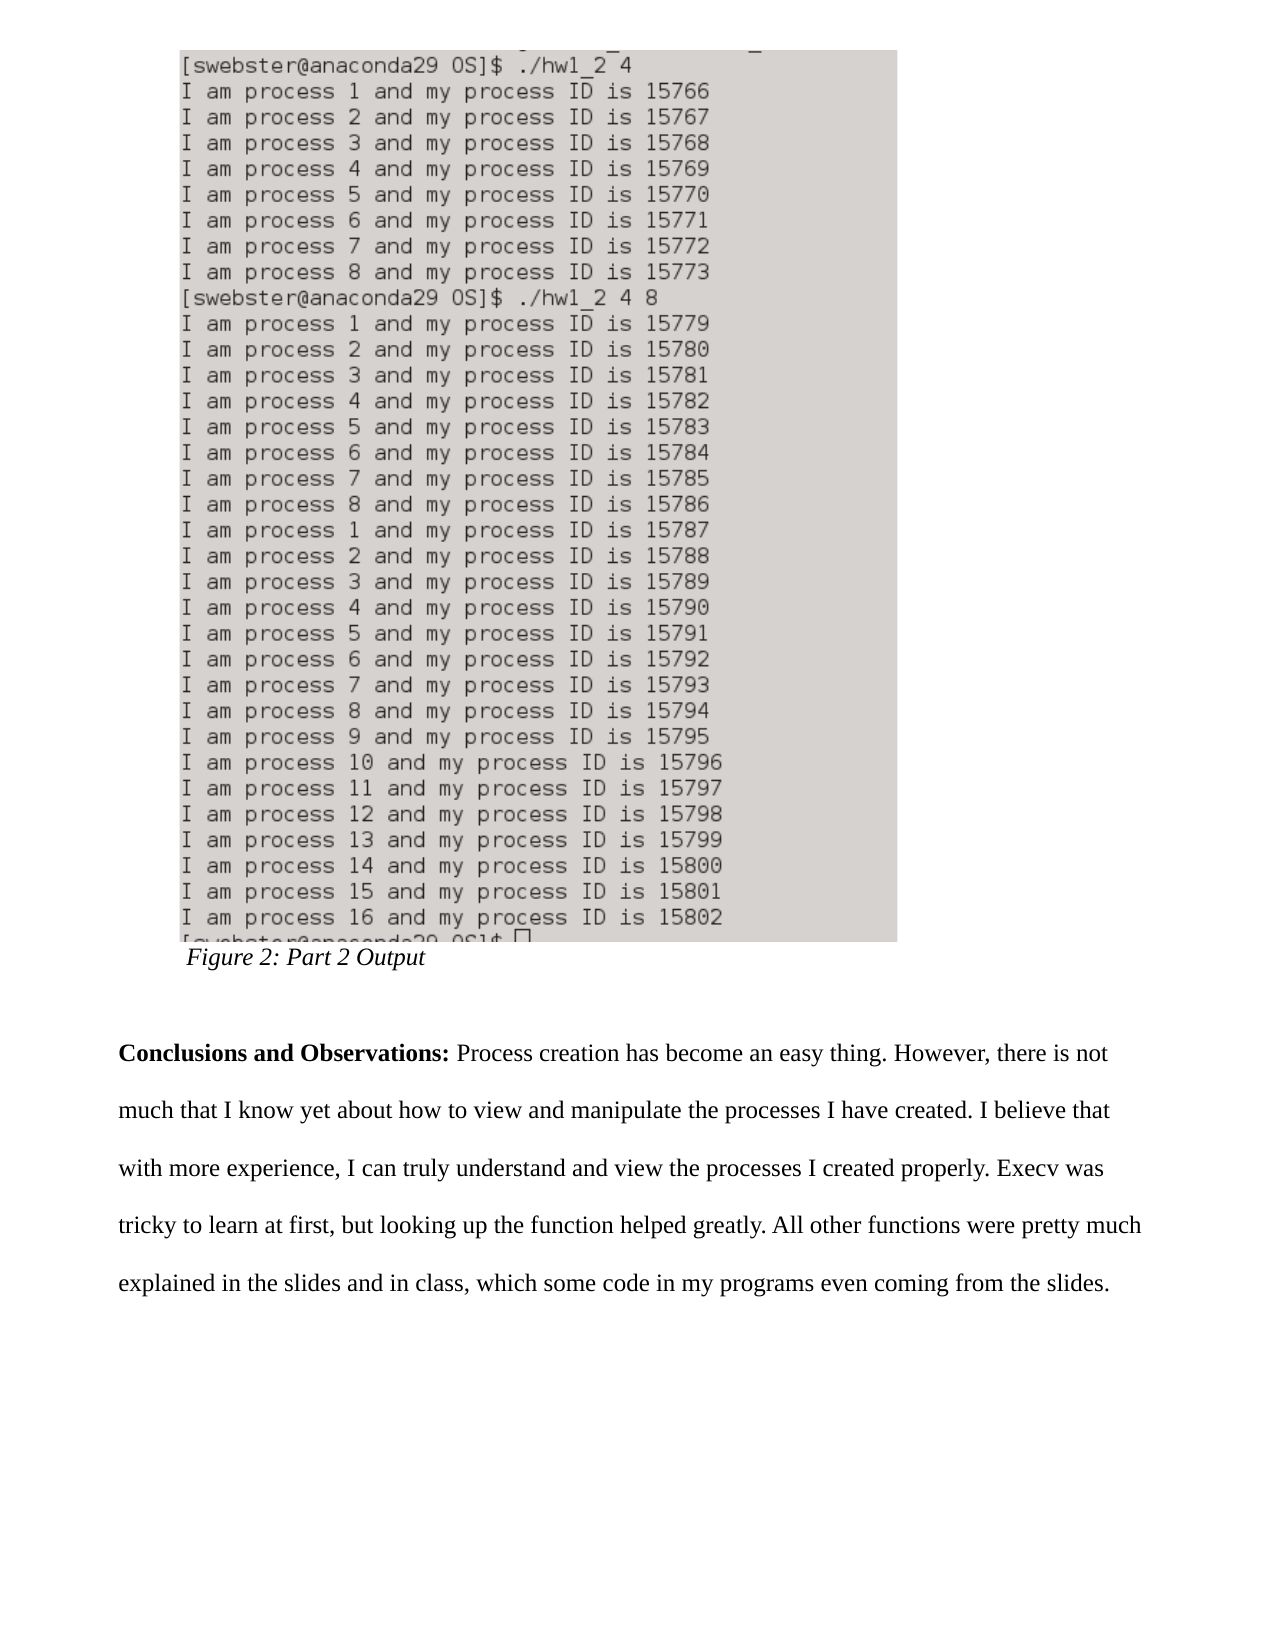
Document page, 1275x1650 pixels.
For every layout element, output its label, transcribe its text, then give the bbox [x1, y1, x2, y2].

picture [179, 50, 898, 942]
text Figure 2: Part 2 Output [186, 942, 891, 971]
text Conclusions and Observations: Process creation has become an easy thing. However, there is not much that I know yet about how to view and manipulate the processes I have created. I believe that with more experience, I can truly understand and view the processes I created properly. Execv was tricky to learn at first, but looking up the function helped greatly. All other functions were pretty much explained in the slides and in class, which some code in my programs even coming from the slides. [118, 1038, 1157, 1297]
